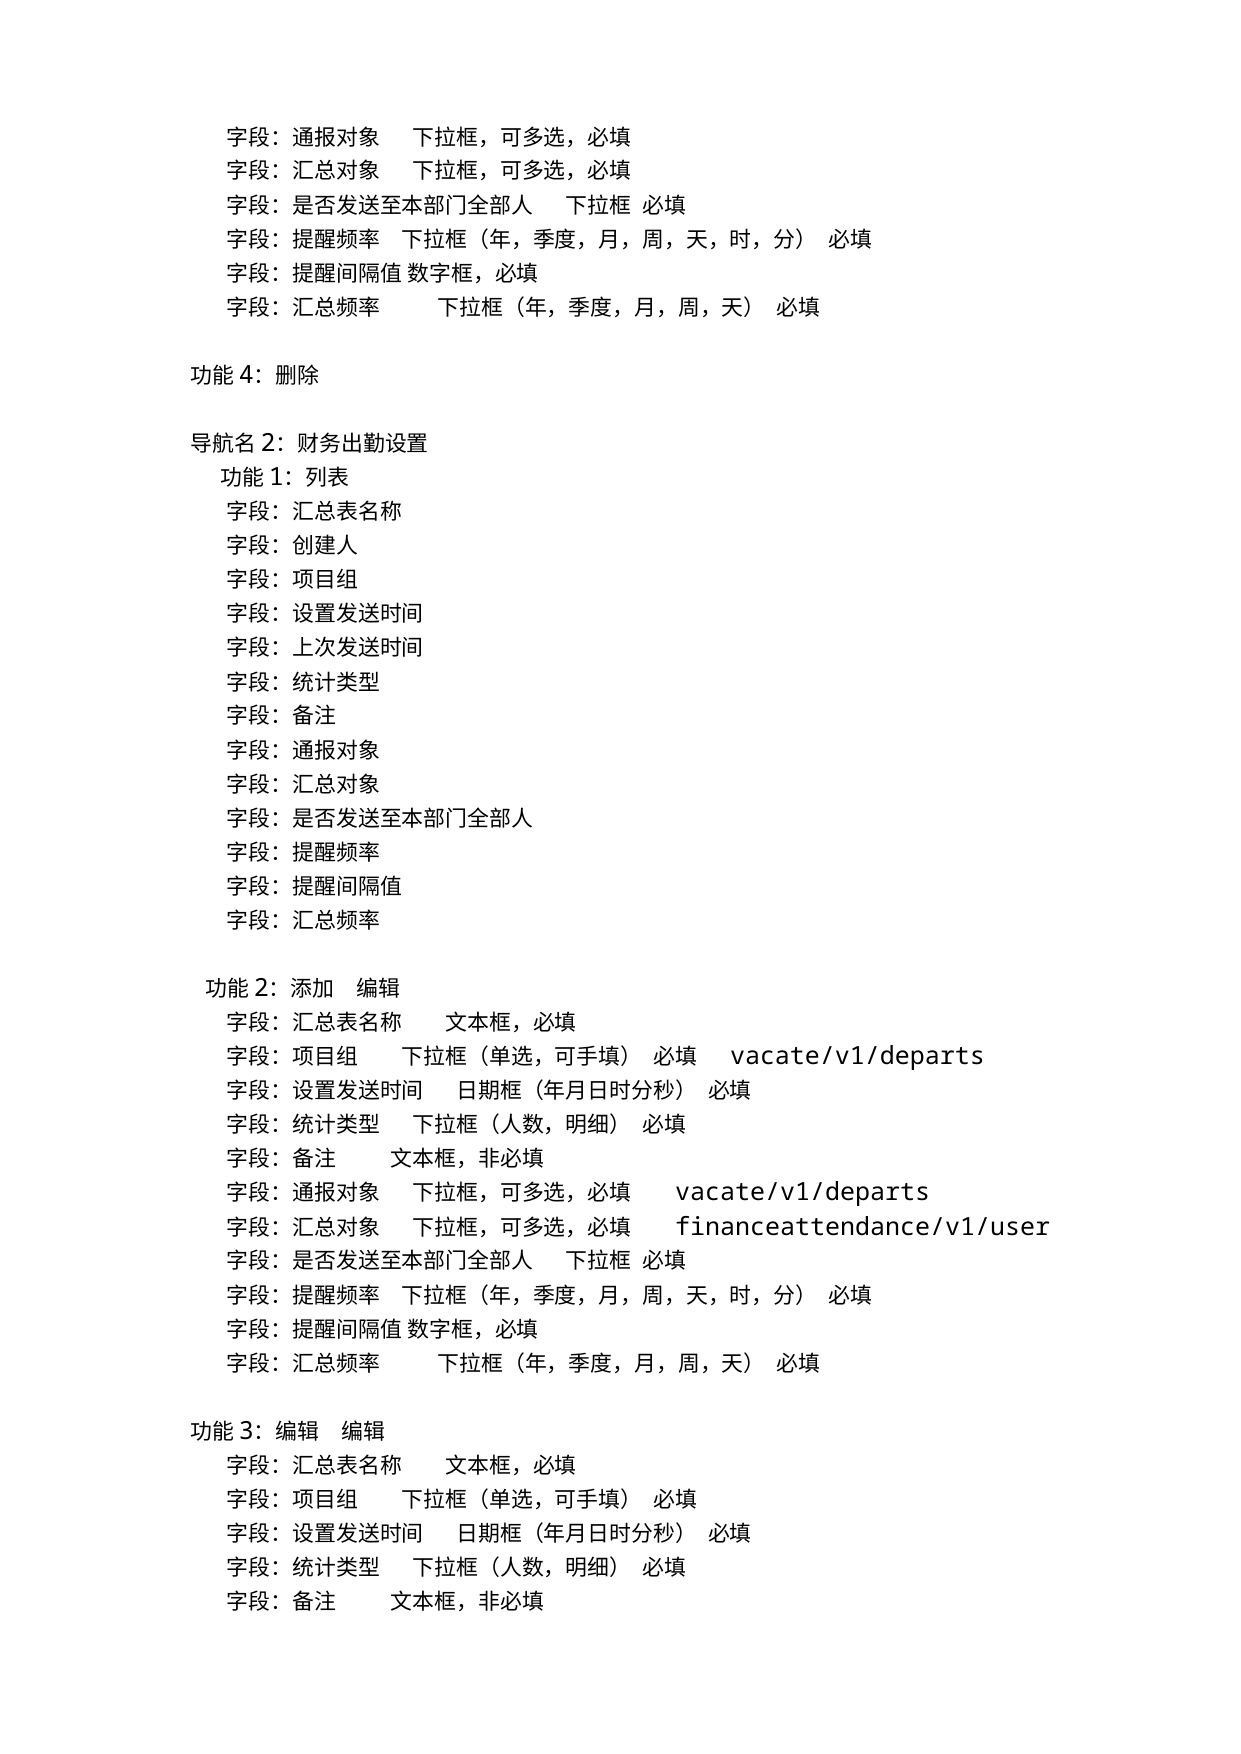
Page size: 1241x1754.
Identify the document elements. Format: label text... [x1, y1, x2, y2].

text 字段：汇总对象 [118, 765, 1122, 799]
text 字段：提醒频率 [118, 833, 1122, 867]
text 字段：提醒间隔值 数字框，必填 [118, 1310, 1122, 1344]
text 字段：汇总对象 下拉框，可多选，必填 financeattendance/v1/user [118, 1208, 1122, 1242]
text 字段：项目组 [118, 561, 1122, 595]
text 字段：统计类型 下拉框（人数，明细） 必填 [118, 1549, 1122, 1583]
text 字段：汇总表名称 [118, 493, 1122, 527]
text 字段：提醒间隔值 [118, 867, 1122, 902]
text 字段：设置发送时间 日期框（年月日时分秒） 必填 [118, 1072, 1122, 1106]
text 字段：汇总表名称 文本框，必填 [118, 1447, 1122, 1481]
text 字段：设置发送时间 日期框（年月日时分秒） 必填 [118, 1515, 1122, 1549]
text 字段：汇总频率 下拉框（年，季度，月，周，天） 必填 [118, 1344, 1122, 1378]
text 功能3：编辑 编辑 [118, 1412, 1122, 1447]
text 功能1：列表 [118, 459, 1122, 493]
text 字段：提醒频率 下拉框（年，季度，月，周，天，时，分） 必填 [118, 1276, 1122, 1310]
text 字段：项目组 下拉框（单选，可手填） 必填 [118, 1481, 1122, 1515]
text 字段：是否发送至本部门全部人 [118, 799, 1122, 833]
text 字段：创建人 [118, 527, 1122, 561]
text 字段：提醒频率 下拉框（年，季度，月，周，天，时，分） 必填 [118, 220, 1122, 254]
text 字段：汇总频率 [118, 902, 1122, 936]
text 功能4：删除 [118, 357, 1122, 391]
text 字段：通报对象 下拉框，可多选，必填 vacate/v1/departs [118, 1174, 1122, 1208]
text 字段：项目组 下拉框（单选，可手填） 必填 vacate/v1/departs [118, 1038, 1122, 1072]
text 字段：通报对象 下拉框，可多选，必填 [118, 118, 1122, 152]
text 字段：汇总频率 下拉框（年，季度，月，周，天） 必填 [118, 288, 1122, 322]
text 字段：上次发送时间 [118, 629, 1122, 663]
text 字段：统计类型 下拉框（人数，明细） 必填 [118, 1106, 1122, 1140]
text 导航名2：财务出勤设置 [118, 425, 1122, 459]
text 字段：通报对象 [118, 731, 1122, 765]
text 字段：备注 文本框，非必填 [118, 1140, 1122, 1174]
text 功能2：添加 编辑 [118, 970, 1122, 1004]
text 字段：设置发送时间 [118, 595, 1122, 629]
text 字段：提醒间隔值 数字框，必填 [118, 254, 1122, 288]
text 字段：汇总表名称 文本框，必填 [118, 1004, 1122, 1038]
text 字段：是否发送至本部门全部人 下拉框 必填 [118, 1242, 1122, 1276]
text 字段：备注 文本框，非必填 [118, 1583, 1122, 1617]
text 字段：统计类型 [118, 663, 1122, 697]
text 字段：汇总对象 下拉框，可多选，必填 [118, 152, 1122, 186]
text 字段：是否发送至本部门全部人 下拉框 必填 [118, 186, 1122, 220]
text 字段：备注 [118, 697, 1122, 731]
